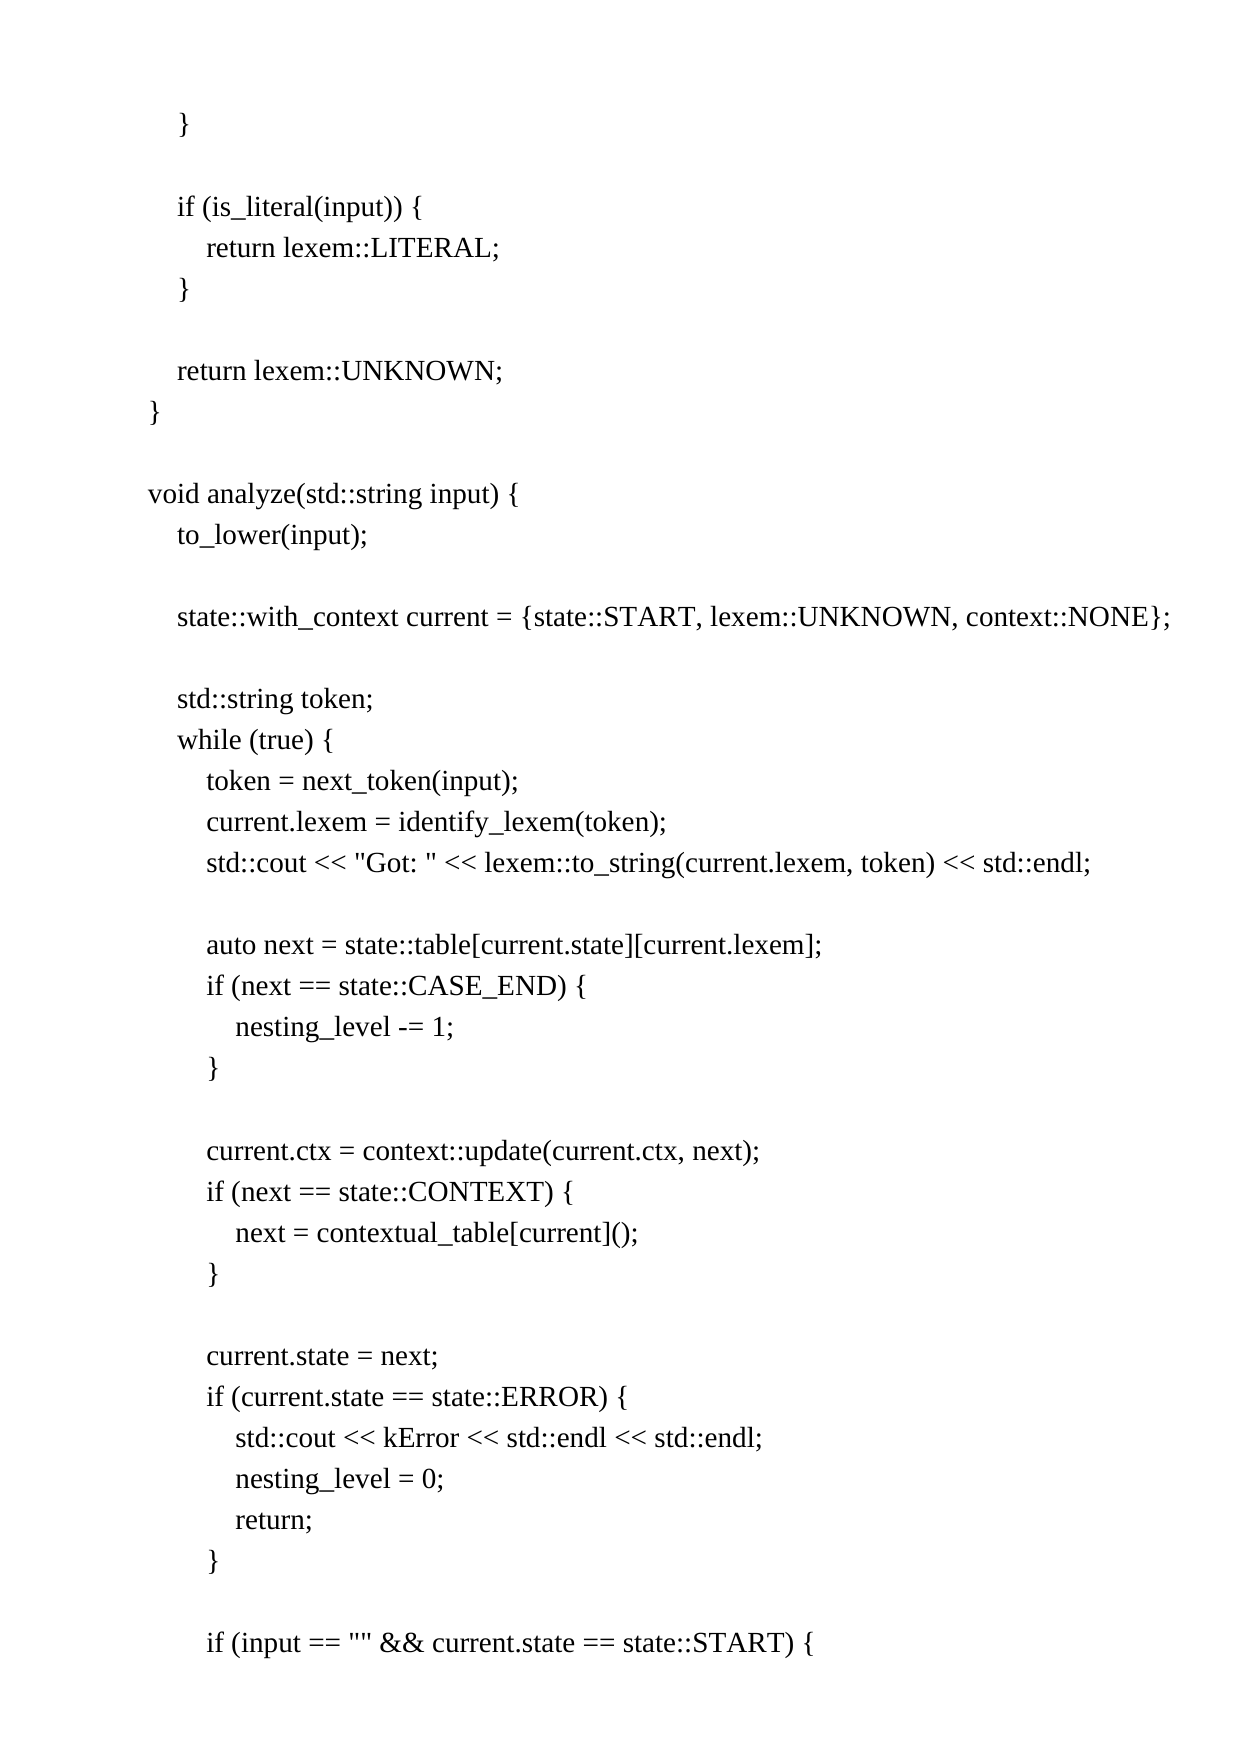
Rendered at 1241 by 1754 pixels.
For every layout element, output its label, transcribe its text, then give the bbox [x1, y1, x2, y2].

text if (next == state::CONTEXT) { [148, 1174, 1181, 1207]
text } [148, 1256, 1181, 1289]
text state::with_context current = {state::START, lexem::UNKNOWN, context::NONE}; [148, 599, 1181, 633]
text next = contextual_table[current](); [148, 1215, 1181, 1248]
text to_lower(input); [148, 517, 1181, 551]
text } [148, 394, 1181, 427]
text return lexem::LITERAL; [148, 230, 1181, 263]
text std::cout << kError << std::endl << std::endl; [148, 1420, 1181, 1453]
text current.lexem = identify_lexem(token); [148, 804, 1181, 838]
text } [148, 1543, 1181, 1577]
text return lexem::UNKNOWN; [148, 353, 1181, 386]
text if (is_literal(input)) { [148, 189, 1181, 222]
text if (current.state == state::ERROR) { [148, 1379, 1181, 1412]
text token = next_token(input); [148, 763, 1181, 797]
text std::cout << "Got: " << lexem::to_string(current.lexem, token) << std::endl; [148, 845, 1181, 879]
text } [148, 107, 1181, 140]
text nesting_level -= 1; [148, 1009, 1181, 1043]
text if (next == state::CASE_END) { [148, 968, 1181, 1002]
text current.ctx = context::update(current.ctx, next); [148, 1133, 1181, 1166]
text nesting_level = 0; [148, 1461, 1181, 1494]
text while (true) { [148, 722, 1181, 756]
text if (input == "" && current.state == state::START) { [148, 1625, 1181, 1659]
text return; [148, 1502, 1181, 1536]
text } [148, 1051, 1181, 1084]
text auto next = state::table[current.state][current.lexem]; [148, 927, 1181, 961]
text void analyze(std::string input) { [148, 476, 1181, 509]
text } [148, 271, 1181, 304]
text std::string token; [148, 681, 1181, 715]
text current.state = next; [148, 1338, 1181, 1371]
